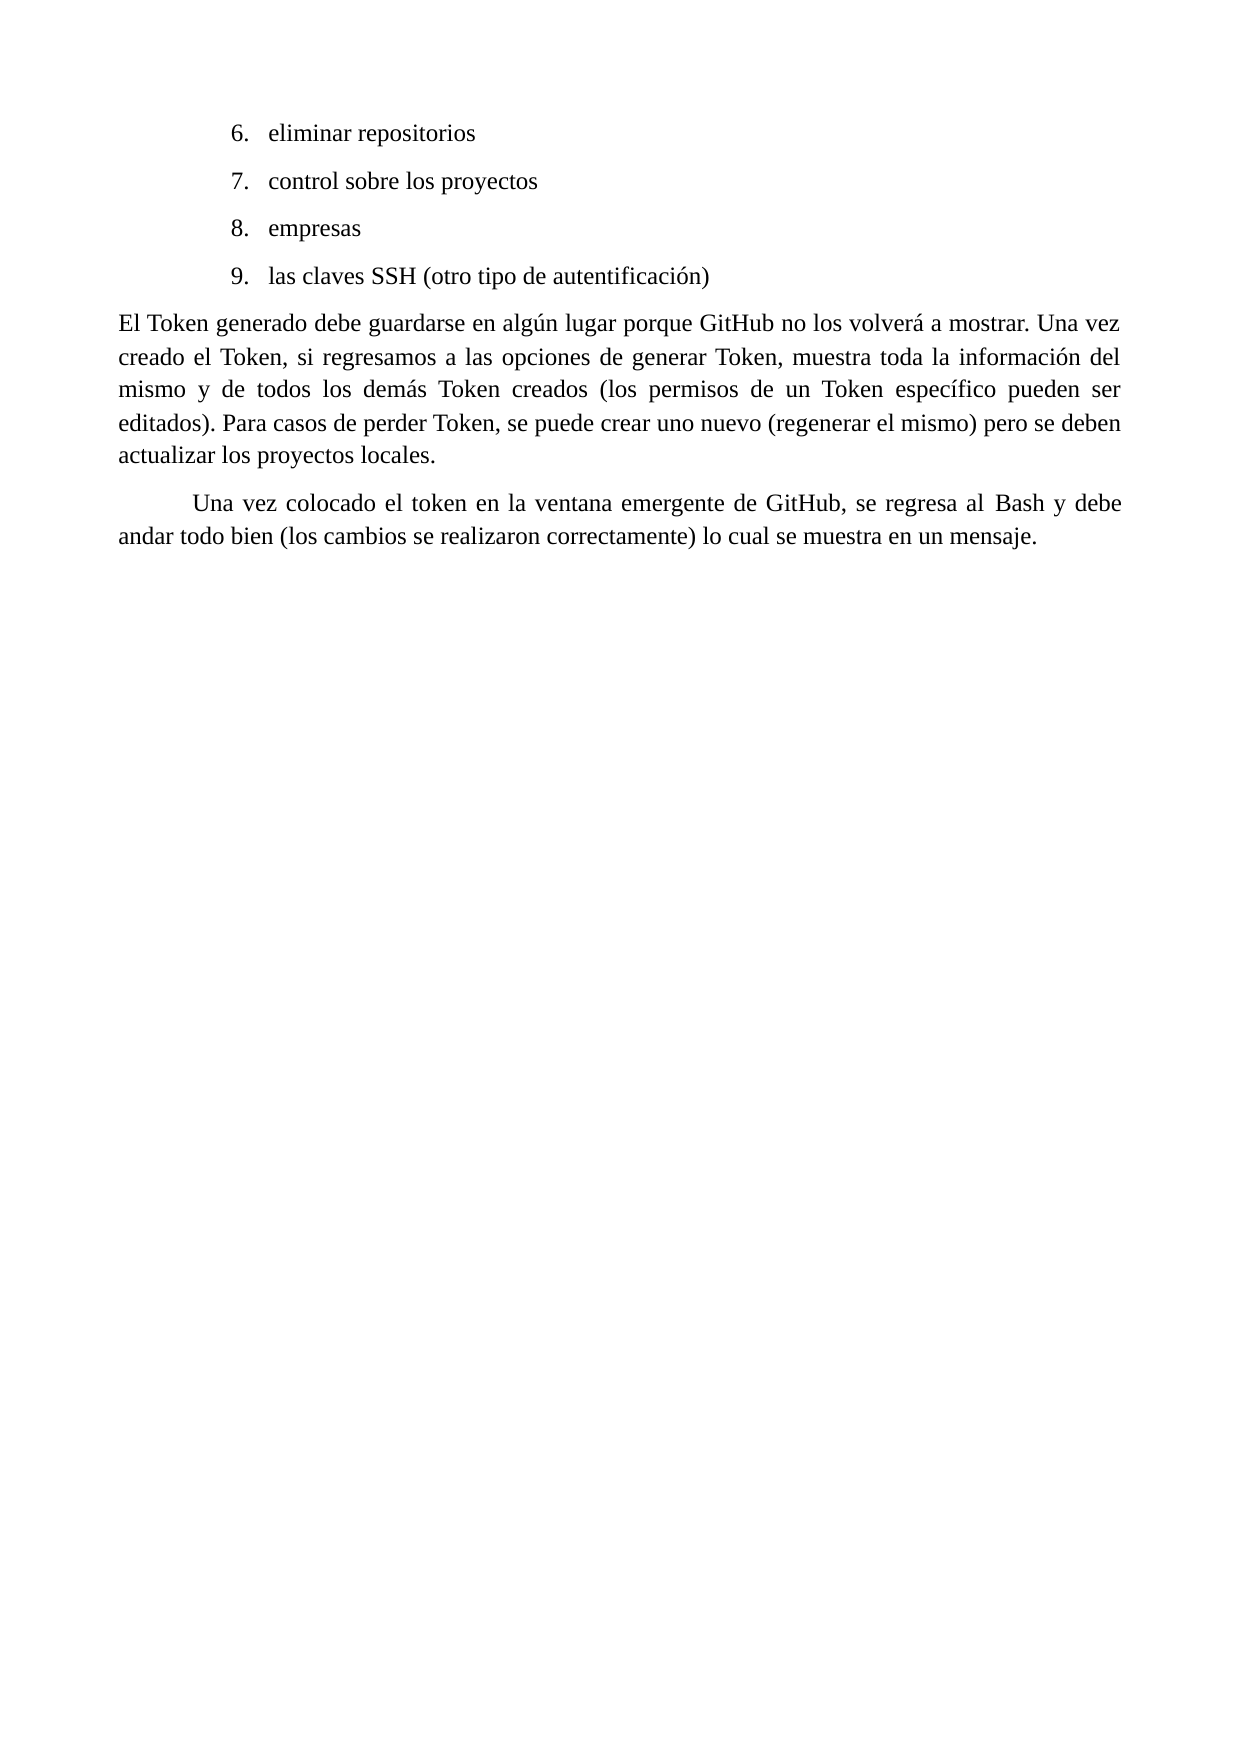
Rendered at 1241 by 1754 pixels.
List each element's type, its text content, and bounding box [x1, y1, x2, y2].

list eliminar repositorios [231, 118, 1122, 147]
list empresas [231, 213, 1122, 242]
text Una vez colocado el token en la ventana emergente de GitHub, se regresa al Bash y debe andar todo bien (los cambios se realizaron correctamente) lo cual se muestra en un mensaje. [118, 488, 1122, 550]
list las claves SSH (otro tipo de autentificación) [231, 261, 1122, 290]
text El Token generado debe guardarse en algún lugar porque GitHub no los volverá a mostrar. Una vez creado el Token, si regresamos a las opciones de generar Token, muestra toda la información del mismo y de todos los demás Token creados (los permisos de un Token específico pueden ser editados). Para casos de perder Token, se puede crear uno nuevo (regenerar el mismo) pero se deben actualizar los proyectos locales. [118, 308, 1122, 469]
list control sobre los proyectos [231, 166, 1122, 194]
